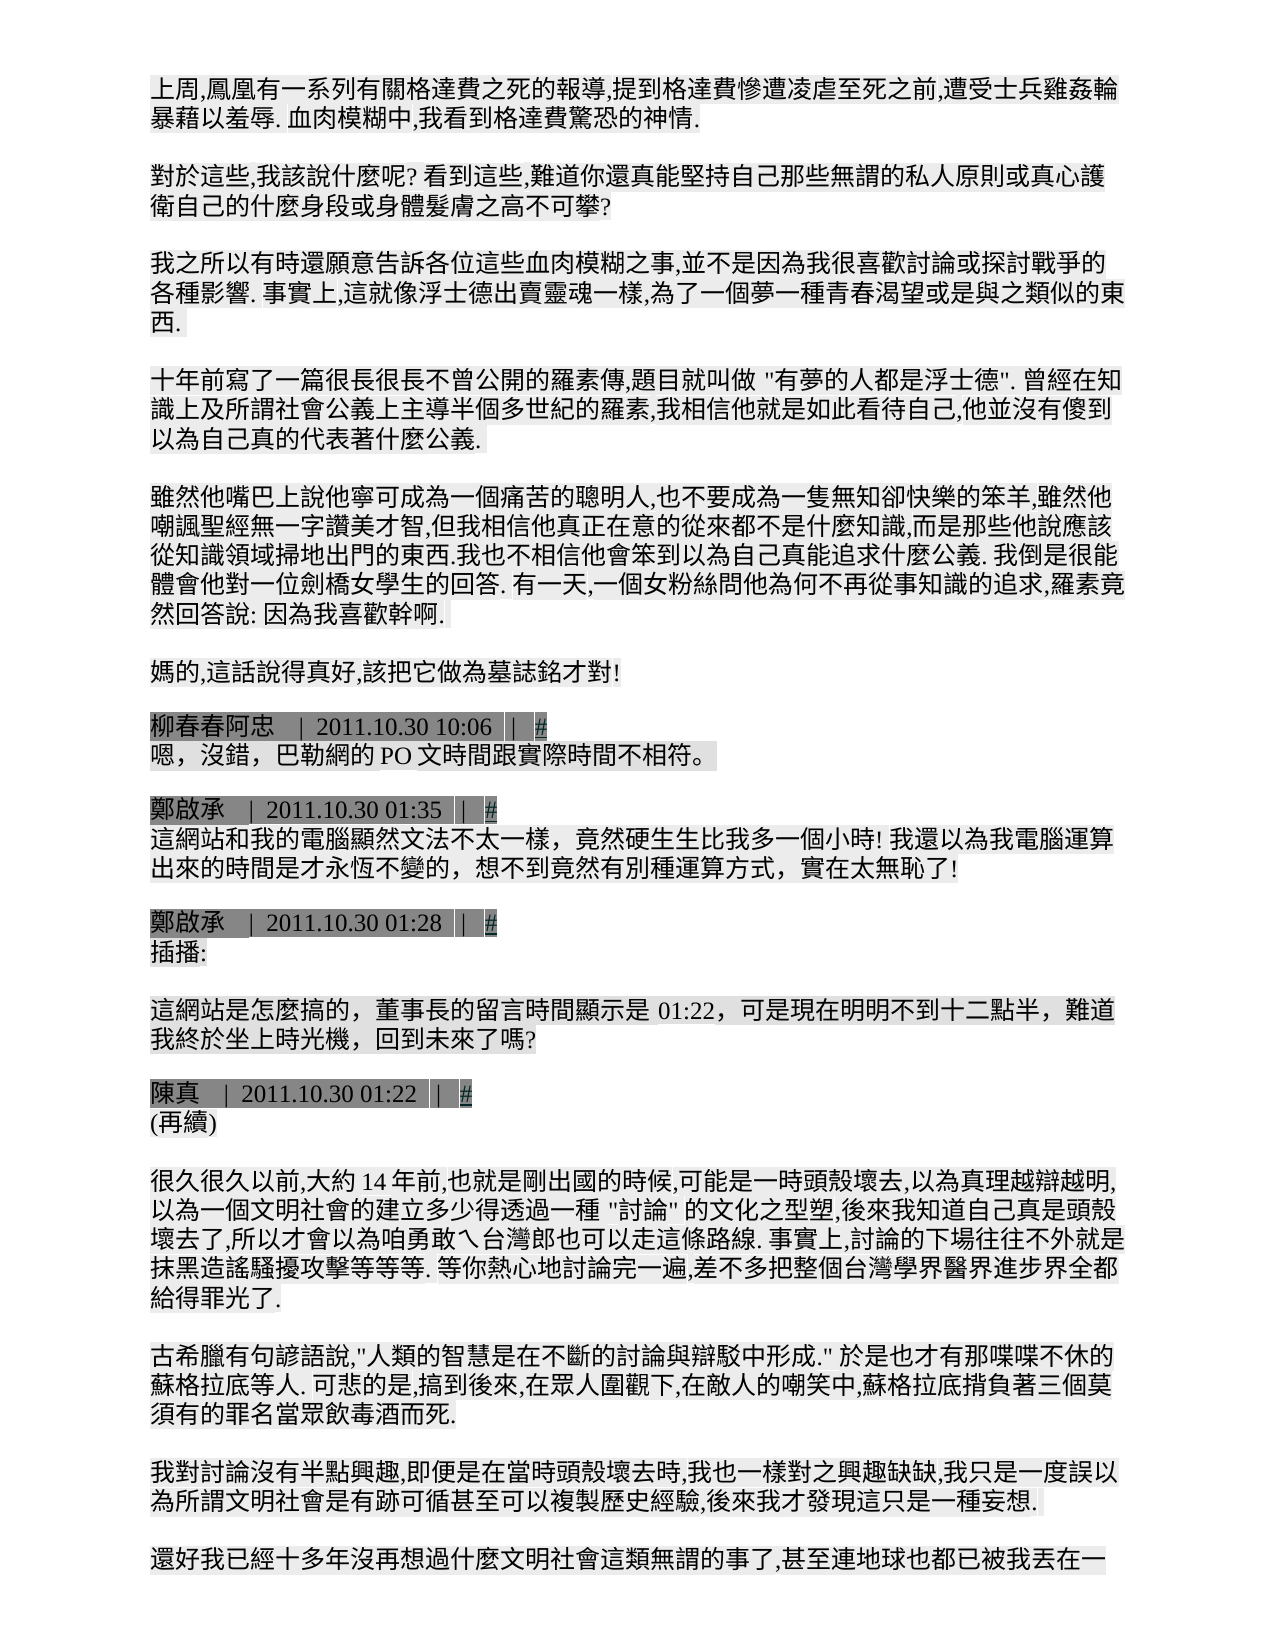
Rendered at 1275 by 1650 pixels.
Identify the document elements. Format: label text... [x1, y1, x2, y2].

text 插播: 這網站是怎麼搞的，董事長的留言時間顯示是 01:22，可是現在明明不到十二點半，難道我終於坐上時光機，回到未來了嗎? [150, 938, 1125, 1054]
text 陳真 | 2011.10.30 01:22 | # [150, 1079, 1125, 1108]
text 柳春春阿忠 | 2011.10.30 10:06 | # [150, 712, 1125, 741]
text 嗯，沒錯，巴勒網的PO文時間跟實際時間不相符。 [150, 741, 1125, 771]
text 上周,鳳凰有一系列有關格達費之死的報導,提到格達費慘遭凌虐至死之前,遭受士兵雞姦輪暴藉以羞辱. 血肉模糊中,我看到格達費驚恐的神情. 對於這些,我該說什麼呢? 看到這些,難道你還真能堅持自己那些無謂的私人原則或真心護衛自己的什麼身段或身體髮膚之高不可攀? 我之所以有時還願意告訴各位這些血肉模糊之事,並不是因為我很喜歡討論或探討戰爭的各種影響. 事實上,這就像浮士德出賣靈魂一樣,為了一個夢一種青春渴望或是與之類似的東西. 十年前寫了一篇很長很長不曾公開的羅素傳,題目就叫做 "有夢的人都是浮士德". 曾經在知識上及所謂社會公義上主導半個多世紀的羅素,我相信他就是如此看待自己,他並沒有傻到以為自己真的代表著什麼公義. 雖然他嘴巴上說他寧可成為一個痛苦的聰明人,也不要成為一隻無知卻快樂的笨羊,雖然他嘲諷聖經無一字讚美才智,但我相信他真正在意的從來都不是什麼知識,而是那些他說應該從知識領域掃地出門的東西.我也不相信他會笨到以為自己真能追求什麼公義. 我倒是很能體會他對一位劍橋女學生的回答. 有一天,一個女粉絲問他為何不再從事知識的追求,羅素竟然回答說: 因為我喜歡幹啊. 媽的,這話說得真好,該把它做為墓誌銘才對! [150, 75, 1125, 687]
text 鄭啟承 | 2011.10.30 01:28 | # [150, 908, 1125, 938]
text 鄭啟承 | 2011.10.30 01:35 | # [150, 796, 1125, 825]
text 這網站和我的電腦顯然文法不太一樣，竟然硬生生比我多一個小時! 我還以為我電腦運算出來的時間是才永恆不變的，想不到竟然有別種運算方式，實在太無恥了! [150, 825, 1125, 883]
text (再續) 很久很久以前,大約14年前,也就是剛出國的時候,可能是一時頭殼壞去,以為真理越辯越明,以為一個文明社會的建立多少得透過一種 "討論" 的文化之型塑,後來我知道自己真是頭殼壞去了,所以才會以為咱勇敢ㄟ台灣郎也可以走這條路線. 事實上,討論的下場往往不外就是抹黑造謠騷擾攻擊等等等. 等你熱心地討論完一遍,差不多把整個台灣學界醫界進步界全都給得罪光了. 古希臘有句諺語說,"人類的智慧是在不斷的討論與辯駁中形成." 於是也才有那喋喋不休的蘇格拉底等人. 可悲的是,搞到後來,在眾人圍觀下,在敵人的嘲笑中,蘇格拉底揹負著三個莫須有的罪名當眾飲毒酒而死. 我對討論沒有半點興趣,即便是在當時頭殼壞去時,我也一樣對之興趣缺缺,我只是一度誤以為所謂文明社會是有跡可循甚至可以複製歷史經驗,後來我才發現這只是一種妄想. 還好我已經十多年沒再想過什麼文明社會這類無謂的事了,甚至連地球也都已被我丟在一 [150, 1108, 1125, 1575]
